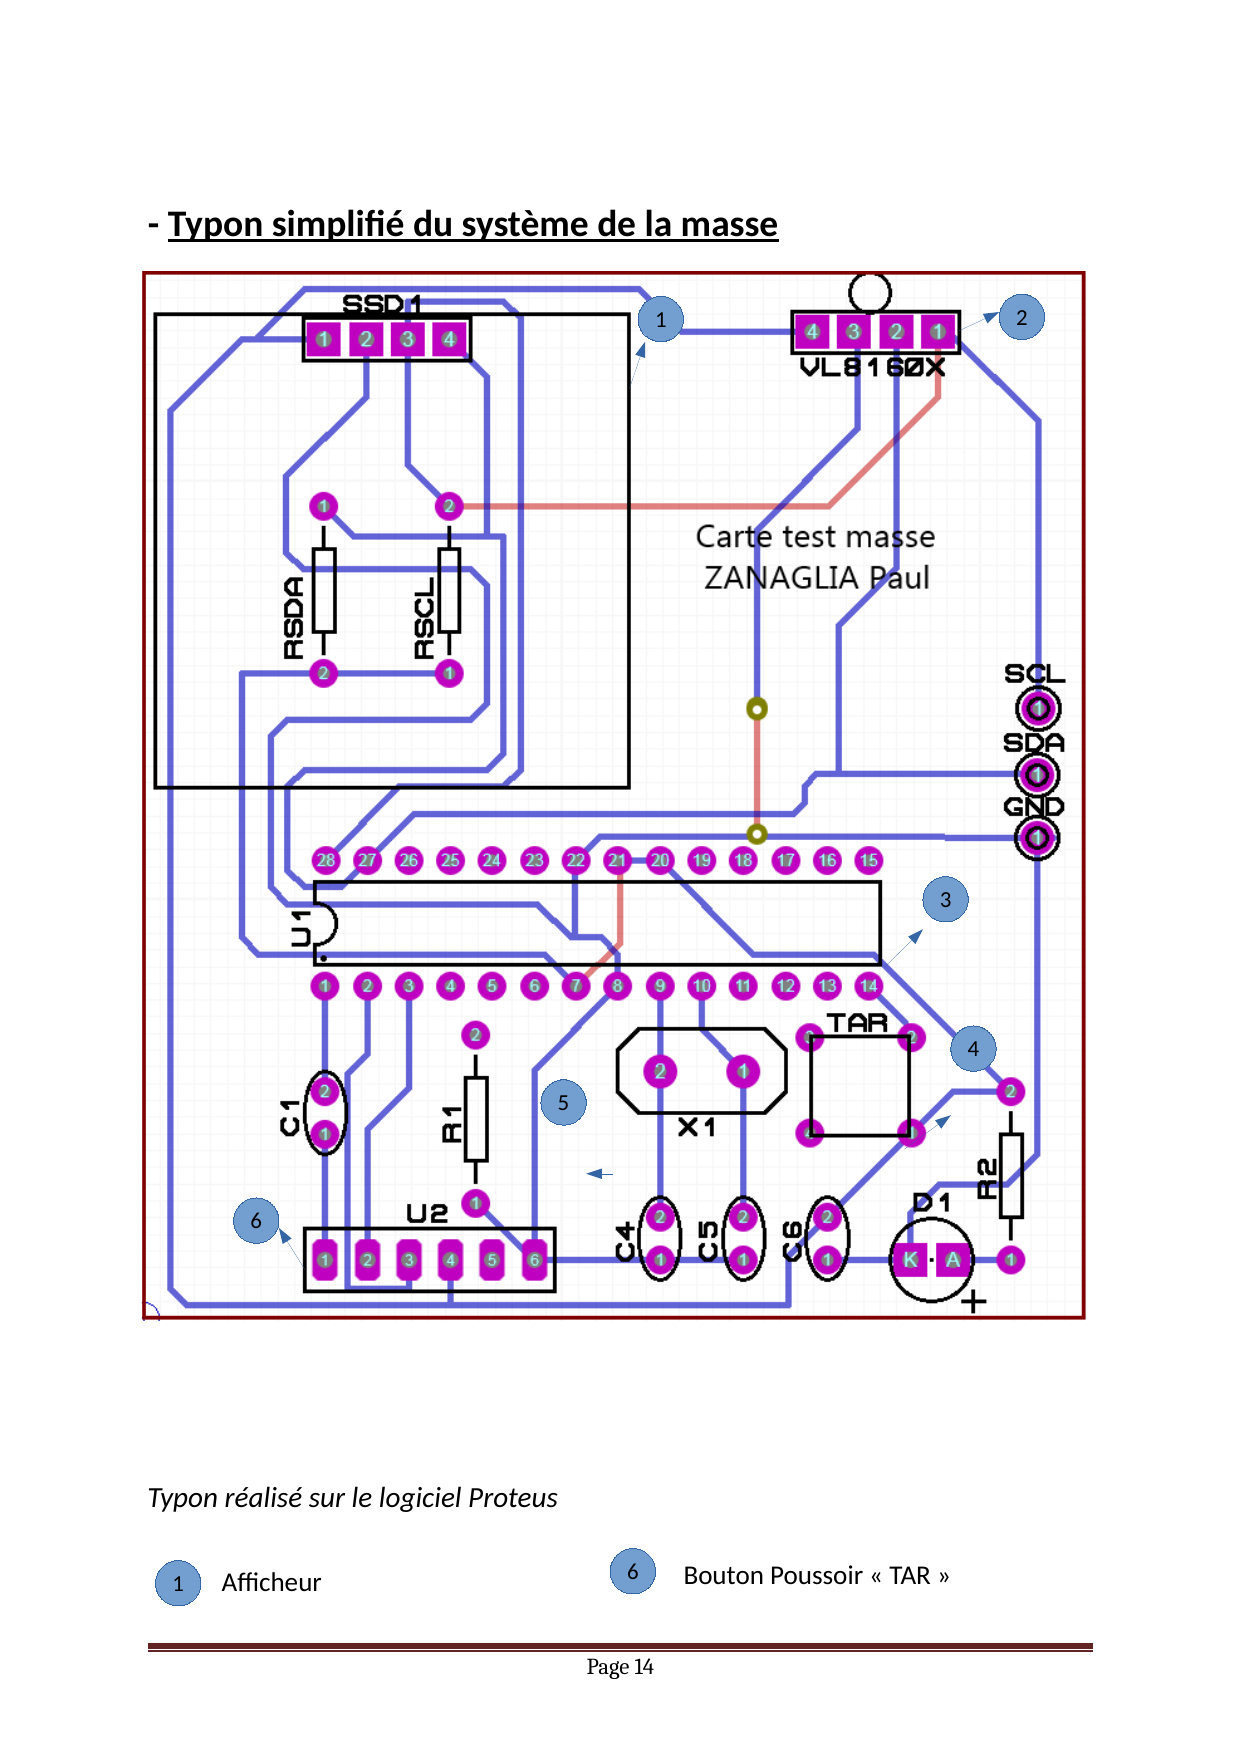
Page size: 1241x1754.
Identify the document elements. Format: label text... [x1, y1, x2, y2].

picture [141, 271, 1087, 1321]
list - Typon simplifié du système de la masse [148, 200, 1093, 246]
